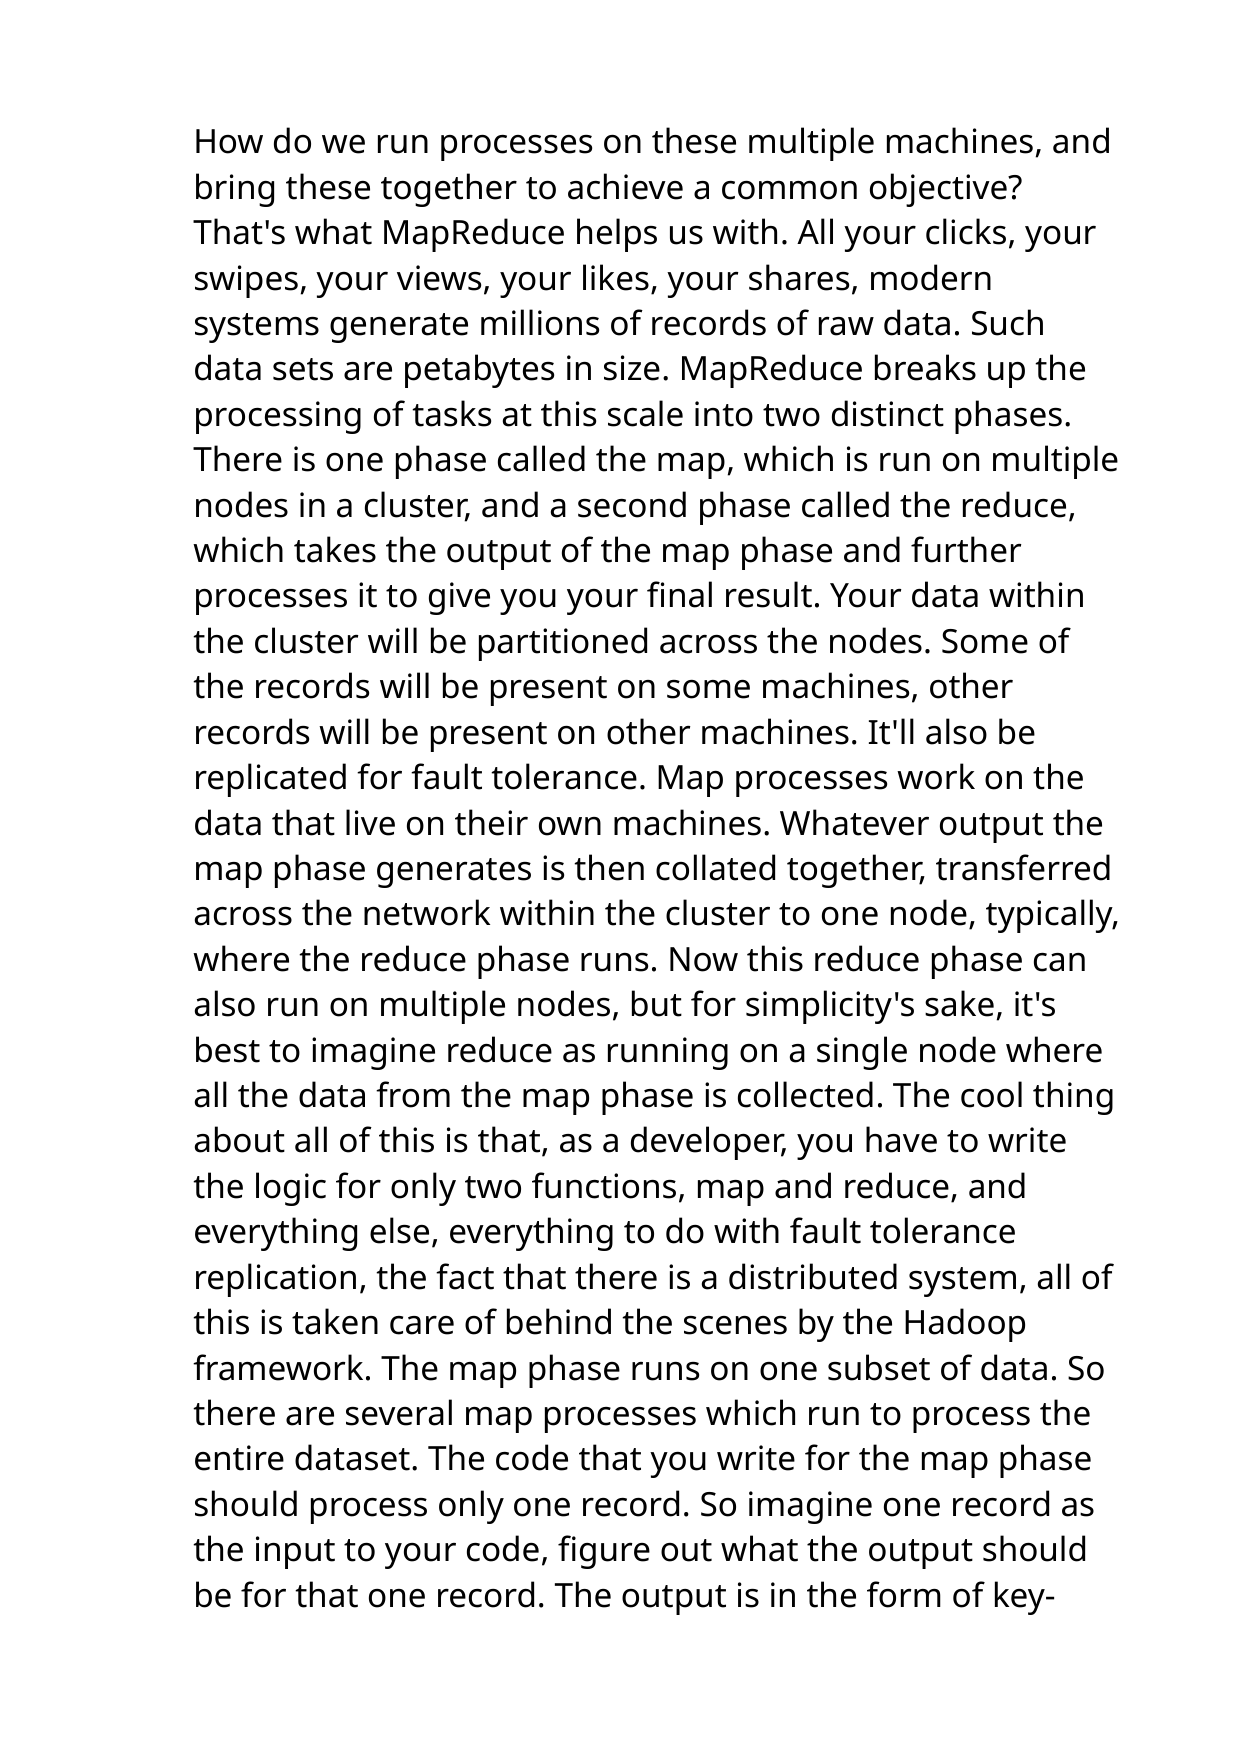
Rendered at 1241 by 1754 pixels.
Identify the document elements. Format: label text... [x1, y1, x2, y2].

list How do we run processes on these multiple machines, and bring these together to achieve a common objective? That's what MapReduce helps us with. All your clicks, your swipes, your views, your likes, your shares, modern systems generate millions of records of raw data. Such data sets are petabytes in size. MapReduce breaks up the processing of tasks at this scale into two distinct phases. There is one phase called the map, which is run on multiple nodes in a cluster, and a second phase called the reduce, which takes the output of the map phase and further processes it to give you your final result. Your data within the cluster will be partitioned across the nodes. Some of the records will be present on some machines, other records will be present on other machines. It'll also be replicated for fault tolerance. Map processes work on the data that live on their own machines. Whatever output the map phase generates is then collated together, transferred across the network within the cluster to one node, typically, where the reduce phase runs. Now this reduce phase can also run on multiple nodes, but for simplicity's sake, it's best to imagine reduce as running on a single node where all the data from the map phase is collected. The cool thing about all of this is that, as a developer, you have to write the logic for only two functions, map and reduce, and everything else, everything to do with fault tolerance replication, the fact that there is a distributed system, all of this is taken care of behind the scenes by the Hadoop framework. The map phase runs on one subset of data. So there are several map processes which run to process the entire dataset. The code that you write for the map phase should process only one record. So imagine one record as the input to your code, figure out what the output should be for that one record. The output is in the form of key- [156, 118, 1122, 1617]
